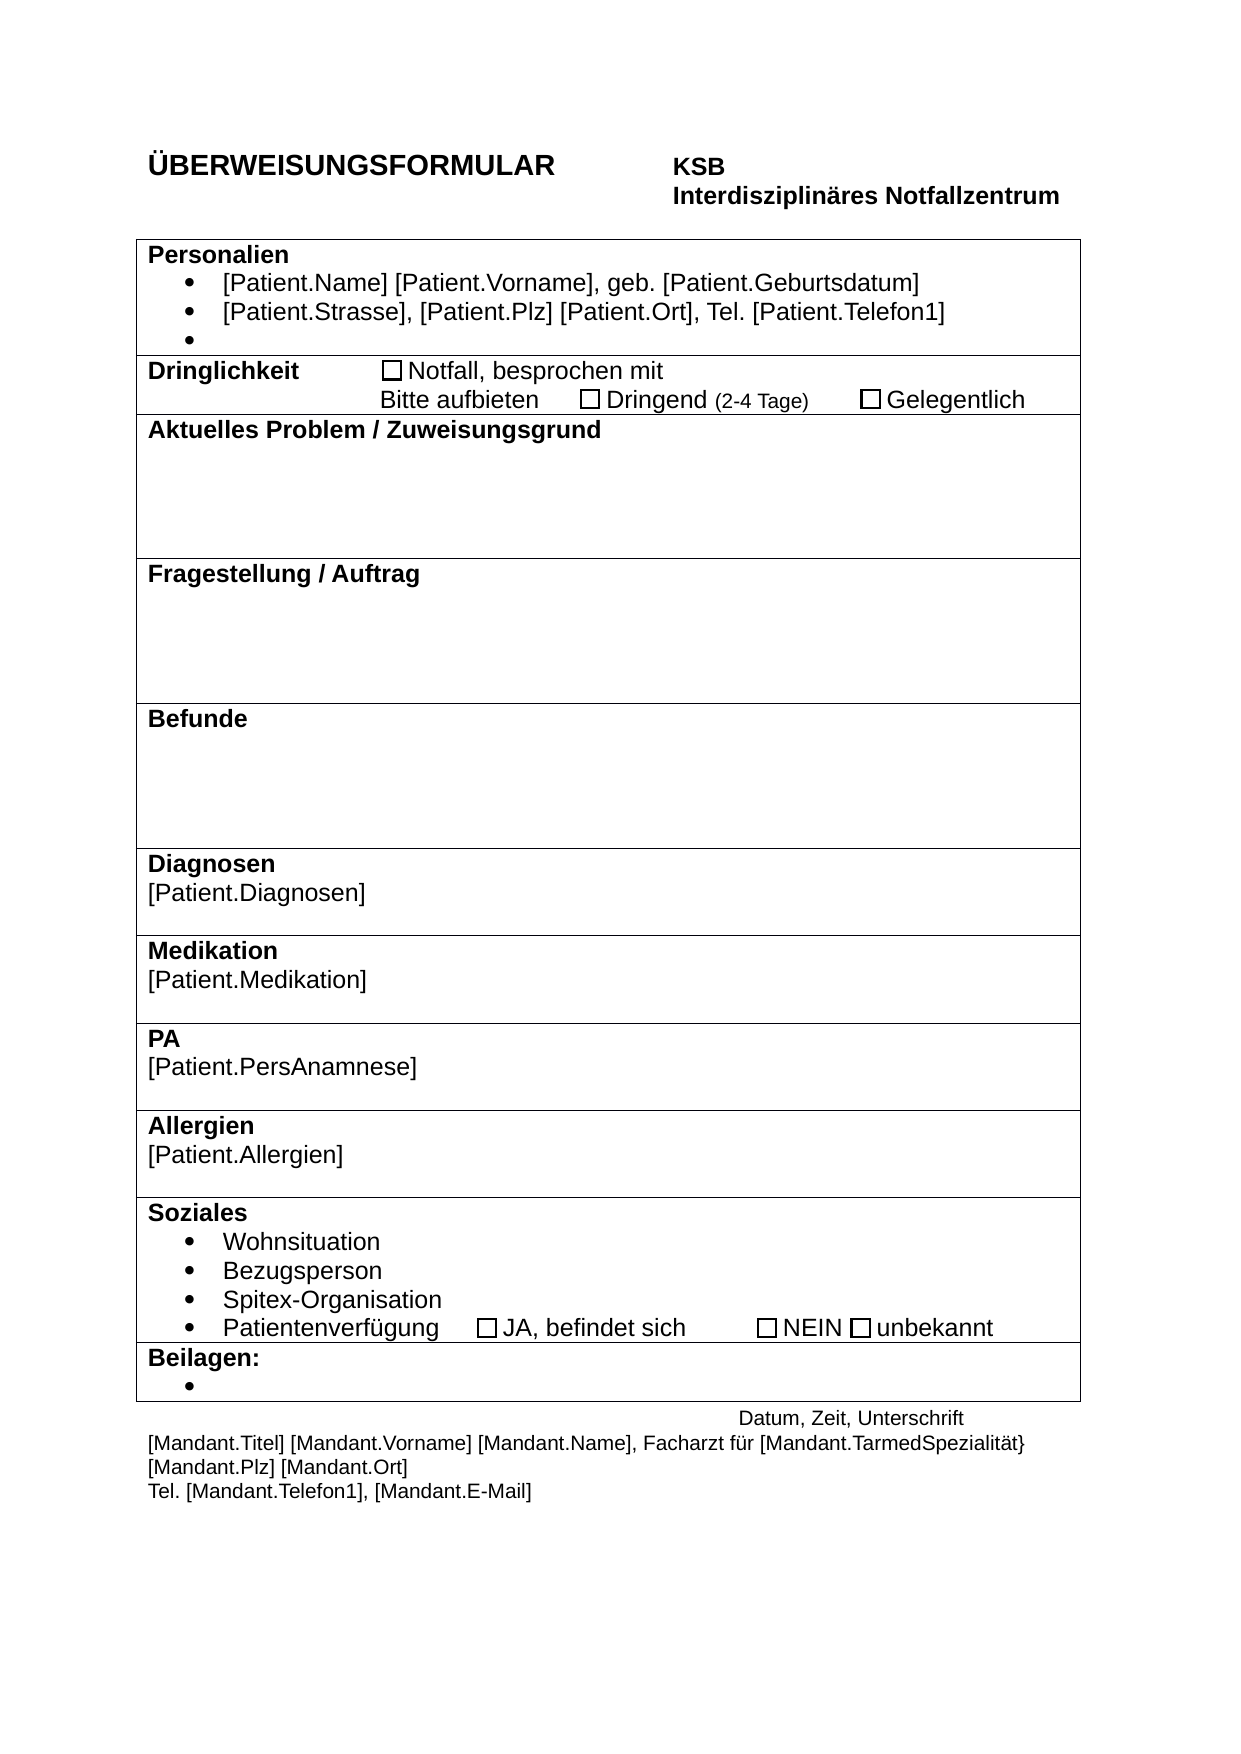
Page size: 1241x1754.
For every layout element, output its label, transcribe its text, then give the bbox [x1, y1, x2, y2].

table_cell Dringlichkeit Notfall, besprochen mit Bitte aufbieten Dringend (2-4 Tage) Gelegentlich [137, 356, 1080, 413]
table_cell Befunde [137, 704, 1080, 848]
table_header Personalien [Patient.Name] [Patient.Vorname], geb. [Patient.Geburtsdatum] [Patient.Strasse], [Patient.Plz] [Patient.Ort], Tel. [Patient.Telefon1] [137, 240, 1080, 355]
text Datum, Zeit, Unterschrift [148, 1402, 1093, 1431]
table_cell Diagnosen [Patient.Diagnosen] [137, 849, 1080, 935]
table_cell Soziales Wohnsituation Bezugsperson Spitex-Organisation Patientenverfügung JA, befindet sich NEIN unbekannt [137, 1198, 1080, 1342]
table_cell Aktuelles Problem / Zuweisungsgrund [137, 415, 1080, 558]
table_cell Beilagen: [137, 1343, 1080, 1401]
text Interdisziplinäres Notfallzentrum [148, 181, 1093, 210]
table_cell Fragestellung / Auftrag [137, 559, 1080, 703]
text [Mandant.Titel] [Mandant.Vorname] [Mandant.Name], Facharzt für [Mandant.TarmedSpezialität} [Mandant.Plz] [Mandant.Ort] Tel. [Mandant.Telefon1], [Mandant.E-Mail] [148, 1431, 1093, 1503]
table_cell PA [Patient.PersAnamnese] [137, 1024, 1080, 1110]
table_cell Medikation [Patient.Medikation] [137, 936, 1080, 1022]
table_cell Allergien [Patient.Allergien] [137, 1111, 1080, 1197]
text ÜBERWEISUNGSFORMULAR KSB [148, 148, 1093, 181]
